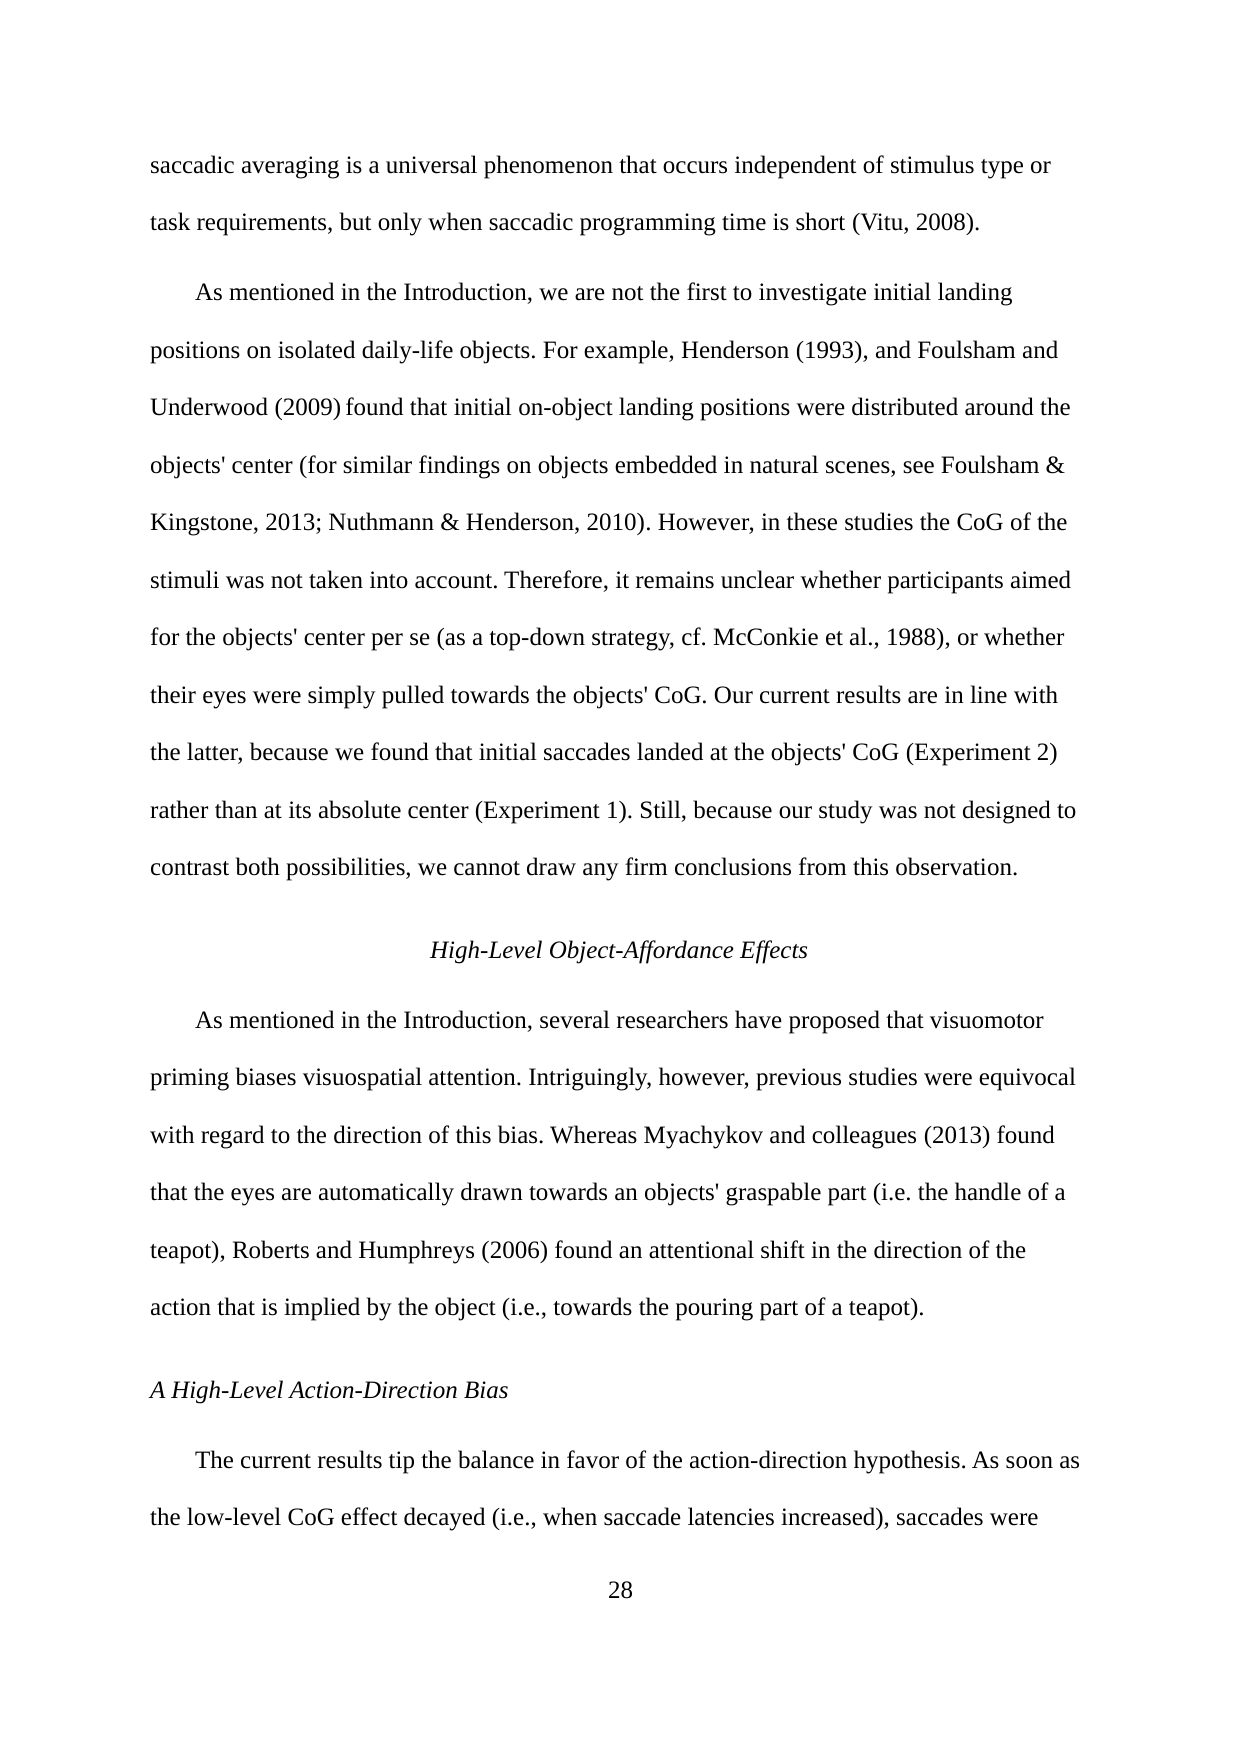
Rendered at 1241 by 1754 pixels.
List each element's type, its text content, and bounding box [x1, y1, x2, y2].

text saccadic averaging is a universal phenomenon that occurs independent of stimulus type or task requirements, but only when saccadic programming time is short (Vitu, 2008). [150, 150, 1091, 236]
subtitle A High-Level Action-Direction Bias [150, 1375, 1091, 1404]
subtitle High-Level Object-Affordance Effects [150, 935, 1091, 964]
text The current results tip the balance in favor of the action-direction hypothesis. As soon as the low-level CoG effect decayed (i.e., when saccade latencies increased), saccades were [150, 1445, 1091, 1531]
text As mentioned in the Introduction, we are not the first to investigate initial landing positions on isolated daily-life objects. For example, Henderson (1993), and Foulsham and Underwood (2009) found that initial on-object landing positions were distributed around the objects' center (for similar findings on objects embedded in natural scenes, see Foulsham & Kingstone, 2013; Nuthmann & Henderson, 2010). However, in these studies the CoG of the stimuli was not taken into account. Therefore, it remains unclear whether participants aimed for the objects' center per se (as a top-down strategy, cf. McConkie et al., 1988), or whether their eyes were simply pulled towards the objects' CoG. Our current results are in line with the latter, because we found that initial saccades landed at the objects' CoG (Experiment 2) rather than at its absolute center (Experiment 1). Still, because our study was not designed to contrast both possibilities, we cannot draw any firm conclusions from this observation. [150, 277, 1091, 881]
text As mentioned in the Introduction, several researchers have proposed that visuomotor priming biases visuospatial attention. Intriguingly, however, previous studies were equivocal with regard to the direction of this bias. Whereas Myachykov and colleagues (2013) found that the eyes are automatically drawn towards an objects' graspable part (i.e. the handle of a teapot), Roberts and Humphreys (2006) found an attentional shift in the direction of the action that is implied by the object (i.e., towards the pouring part of a teapot). [150, 1005, 1091, 1321]
